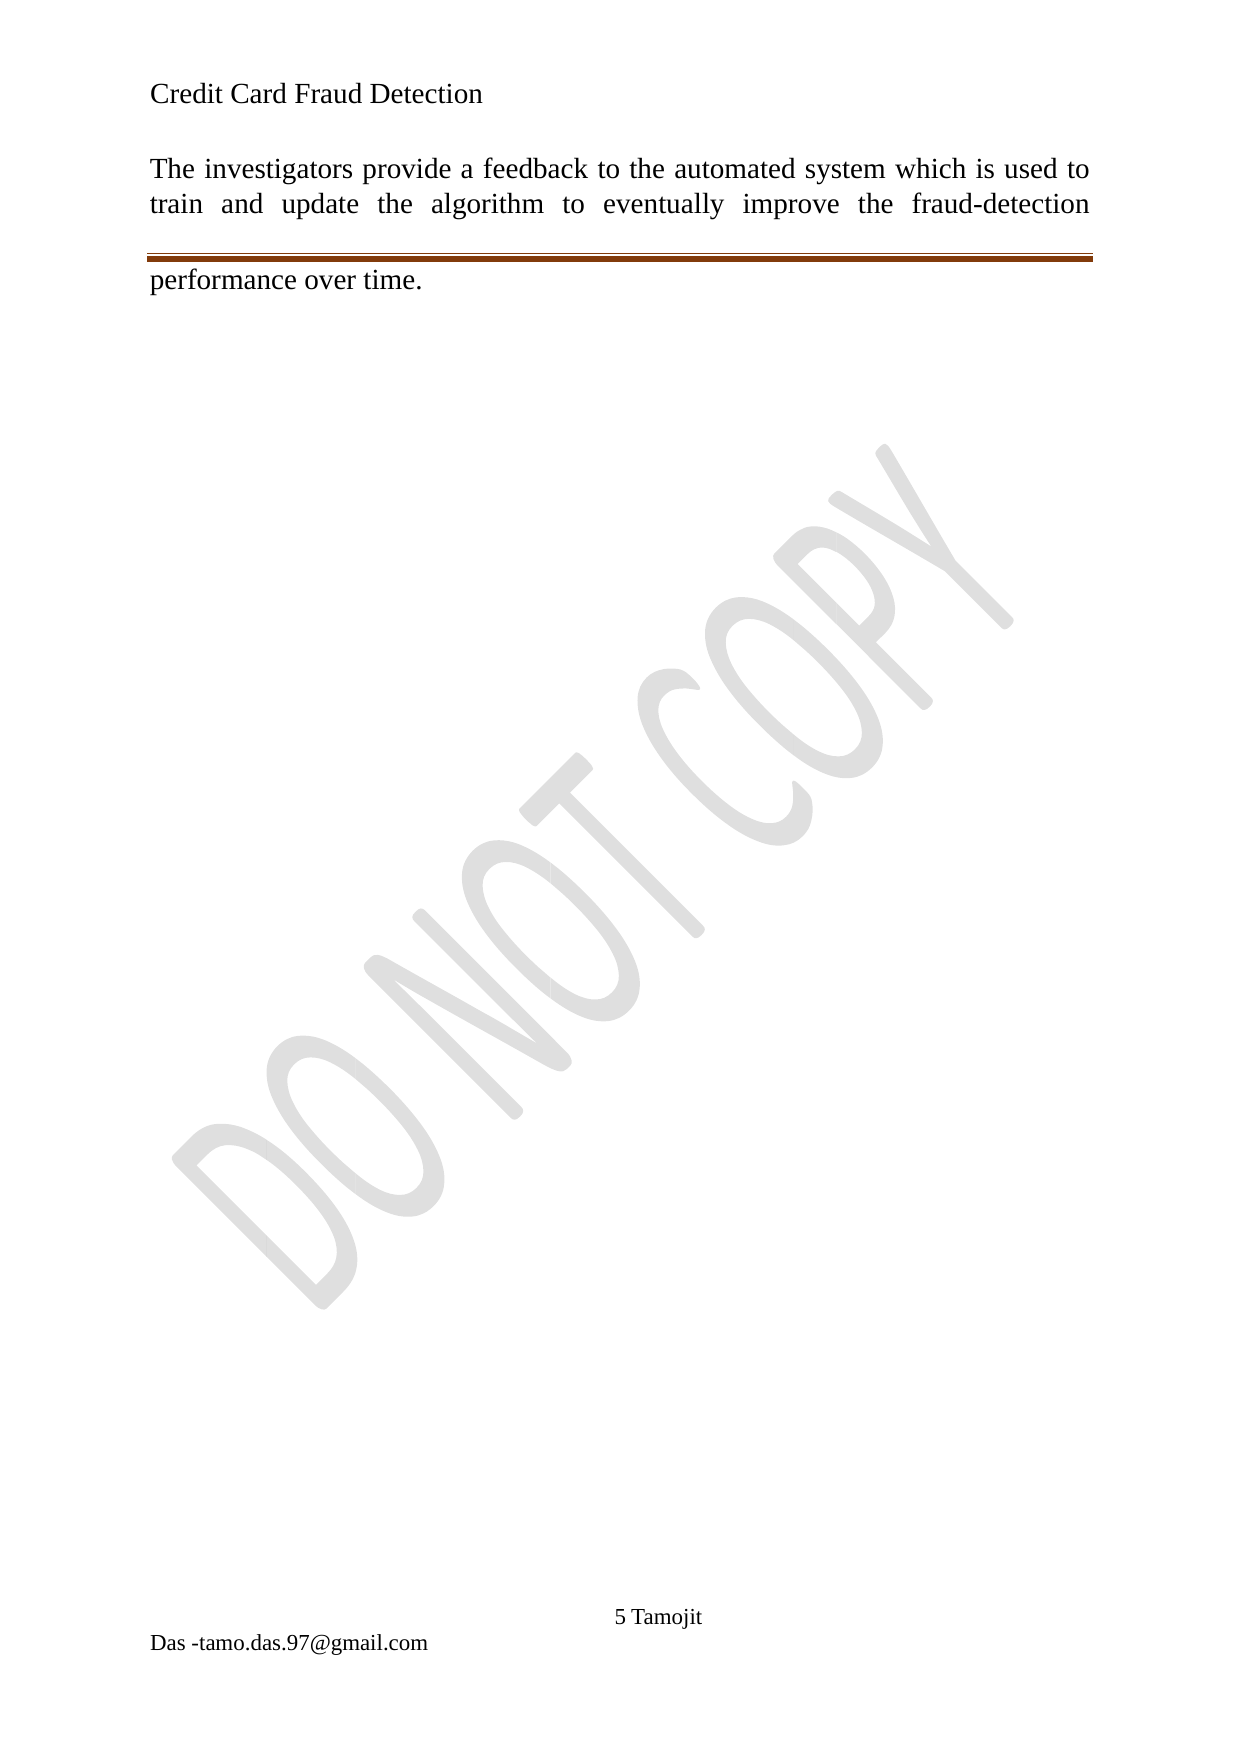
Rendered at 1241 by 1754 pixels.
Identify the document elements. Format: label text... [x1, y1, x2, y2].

text The investigators provide a feedback to the automated system which is used to train and update the algorithm to eventually improve the fraud-detection [149, 151, 1091, 253]
text performance over time. [149, 262, 1091, 296]
